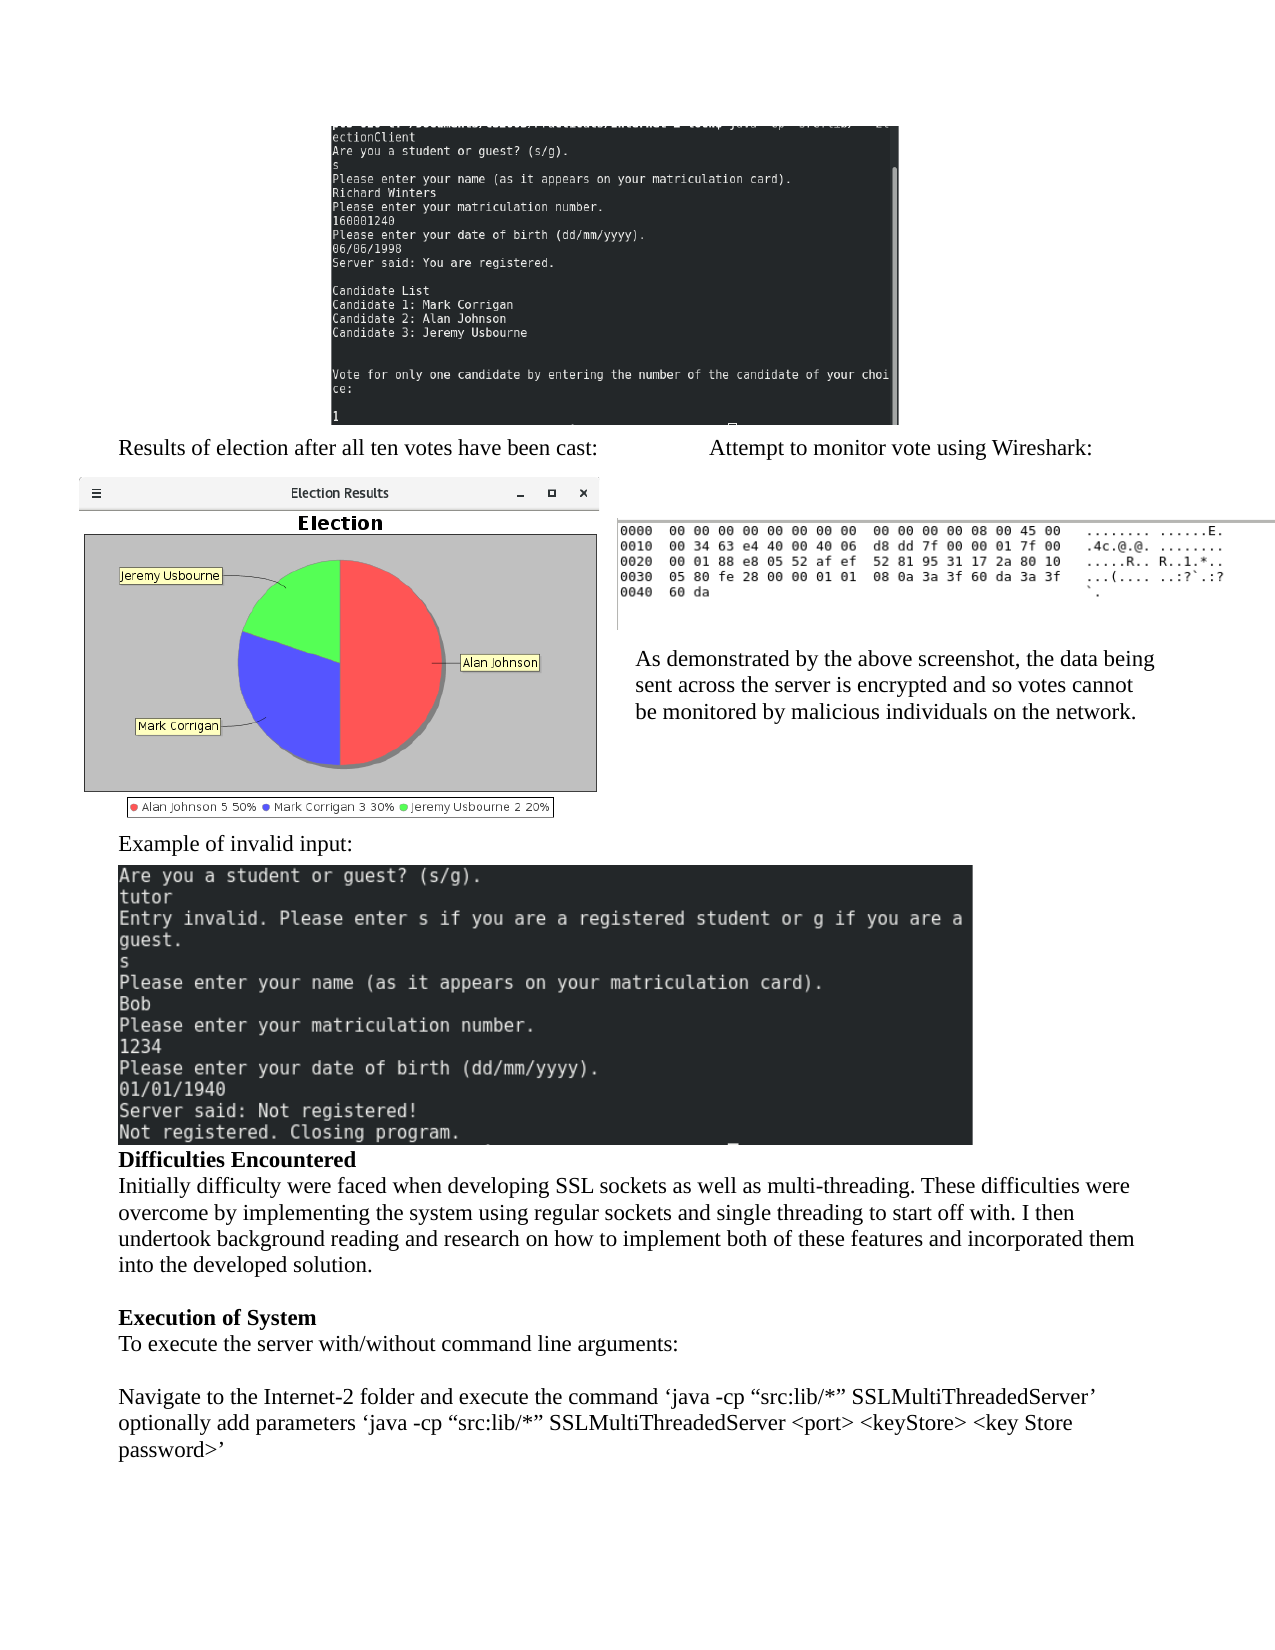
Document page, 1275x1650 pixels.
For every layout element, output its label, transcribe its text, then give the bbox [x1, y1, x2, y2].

picture [118, 865, 973, 1145]
text Example of invalid input: [118, 830, 1157, 856]
text Navigate to the Internet-2 folder and execute the command ‘java -cp “src:lib/*” SSLMultiThreadedServer’ [118, 1383, 1157, 1409]
text Execution of System [118, 1304, 1157, 1330]
text As demonstrated by the above screenshot, the data being sent across the server is encrypted and so votes cannot be monitored by malicious individuals on the network. [600, 645, 1157, 724]
text To execute the server with/without command line arguments: [118, 1330, 1157, 1357]
text Results of election after all ten votes have been cast: Attempt to monitor vote using Wireshark: [118, 434, 1157, 461]
picture [79, 477, 600, 818]
text Difficulties Encountered [118, 1146, 1157, 1172]
text optionally add parameters ‘java -cp “src:lib/*” SSLMultiThreadedServer <port> <keyStore> <key Store password>’ [118, 1409, 1157, 1462]
text Initially difficulty were faced when developing SSL sockets as well as multi-threading. These difficulties were overcome by implementing the system using regular sockets and single threading to start off with. I then undertook background reading and research on how to implement both of these features and incorporated them into the developed solution. [118, 1172, 1157, 1278]
picture [331, 126, 899, 425]
